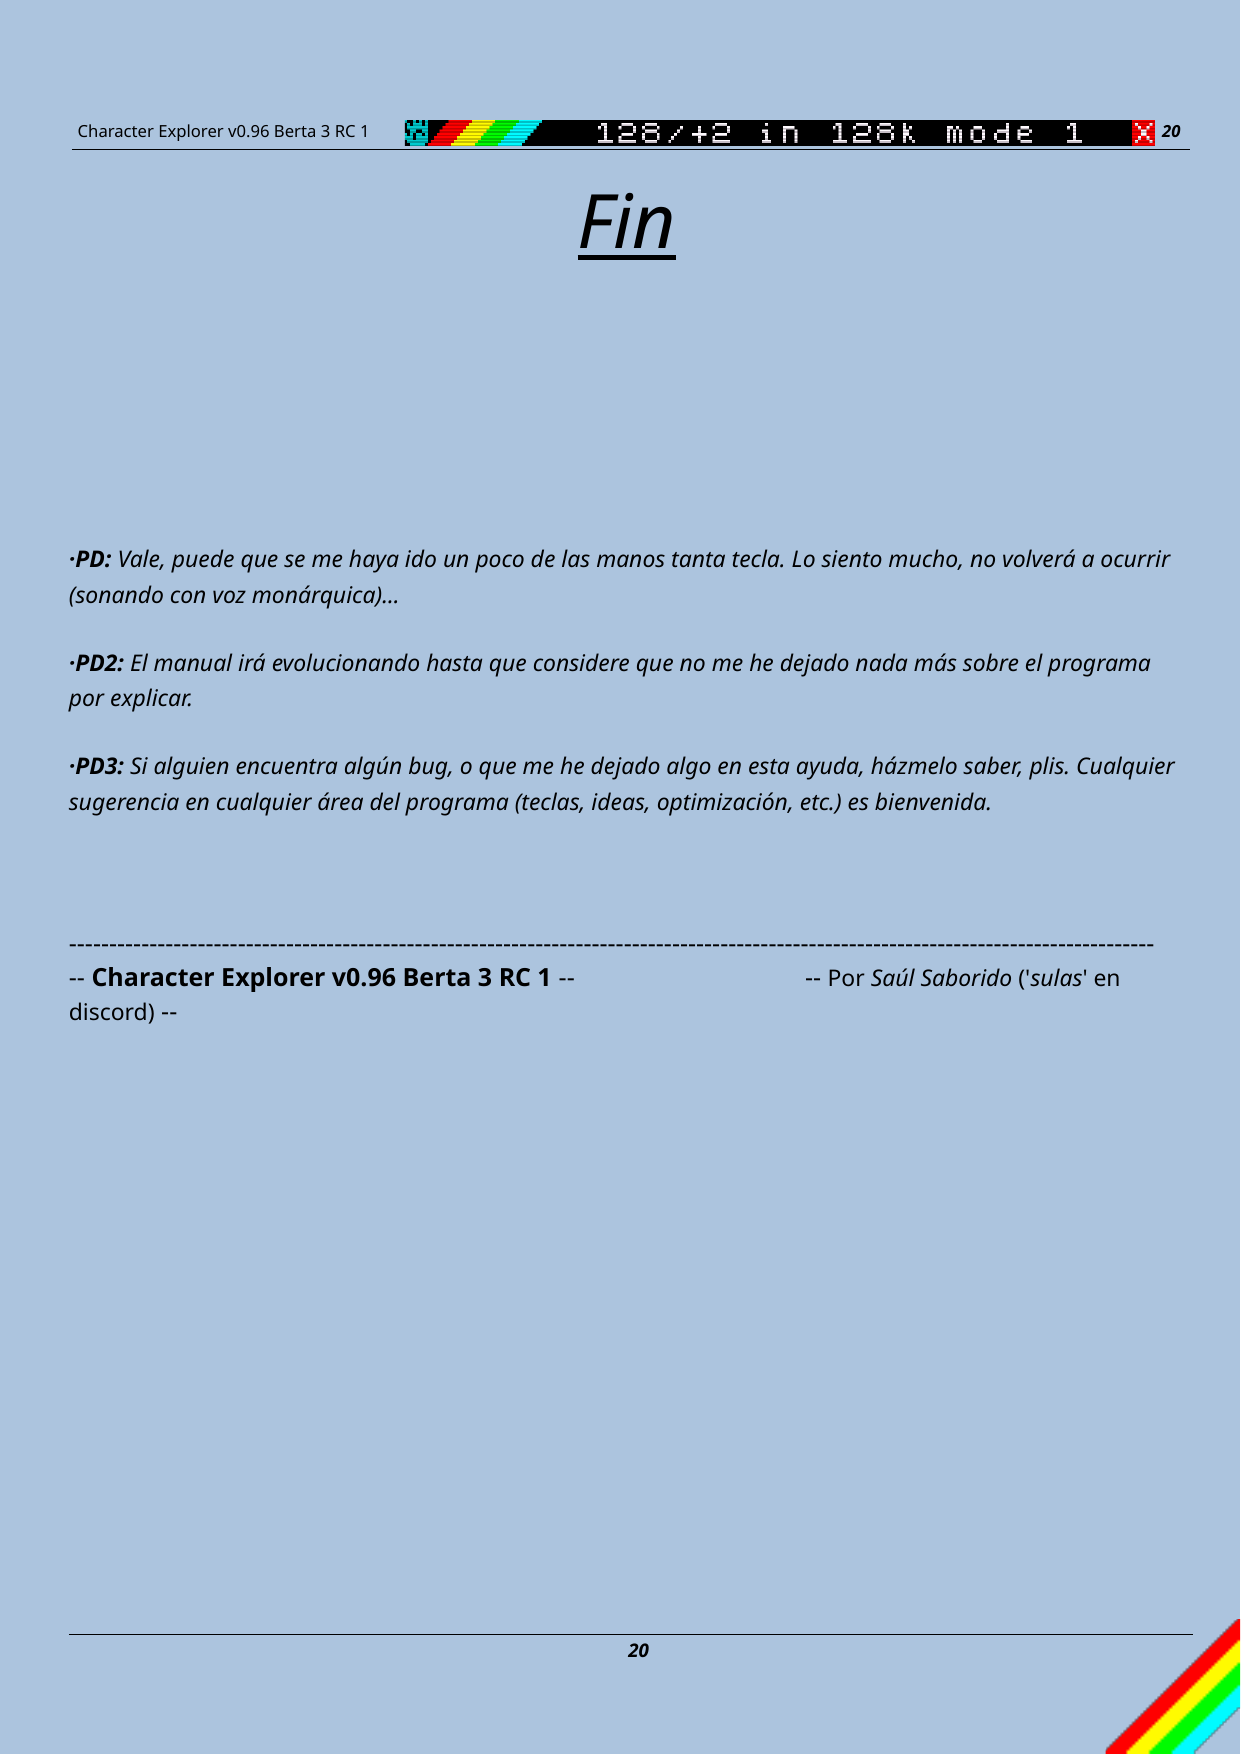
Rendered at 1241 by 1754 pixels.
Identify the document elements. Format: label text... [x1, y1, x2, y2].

text -- Character Explorer v0.96 Berta 3 RC 1 -- -- Por Saúl Saborido ('sulas' en discord) -- [69, 960, 1193, 1028]
text ·PD3: Si alguien encuentra algún bug, o que me he dejado algo en esta ayuda, házmelo saber, plis. Cualquier sugerencia en cualquier área del programa (teclas, ideas, optimización, etc.) es bienvenida. [69, 749, 1193, 817]
text ·PD2: El manual irá evolucionando hasta que considere que no me he dejado nada más sobre el programa por explicar. [69, 646, 1193, 714]
picture [1105, 1619, 1241, 1754]
text --------------------------------------------------------------------------------------------------------------------------------------- [69, 926, 1193, 960]
picture [404, 120, 1155, 146]
text ·PD: Vale, puede que se me haya ido un poco de las manos tanta tecla. Lo siento mucho, no volverá a ocurrir (sonando con voz monárquica)... [69, 543, 1193, 611]
text Fin [69, 169, 1193, 271]
